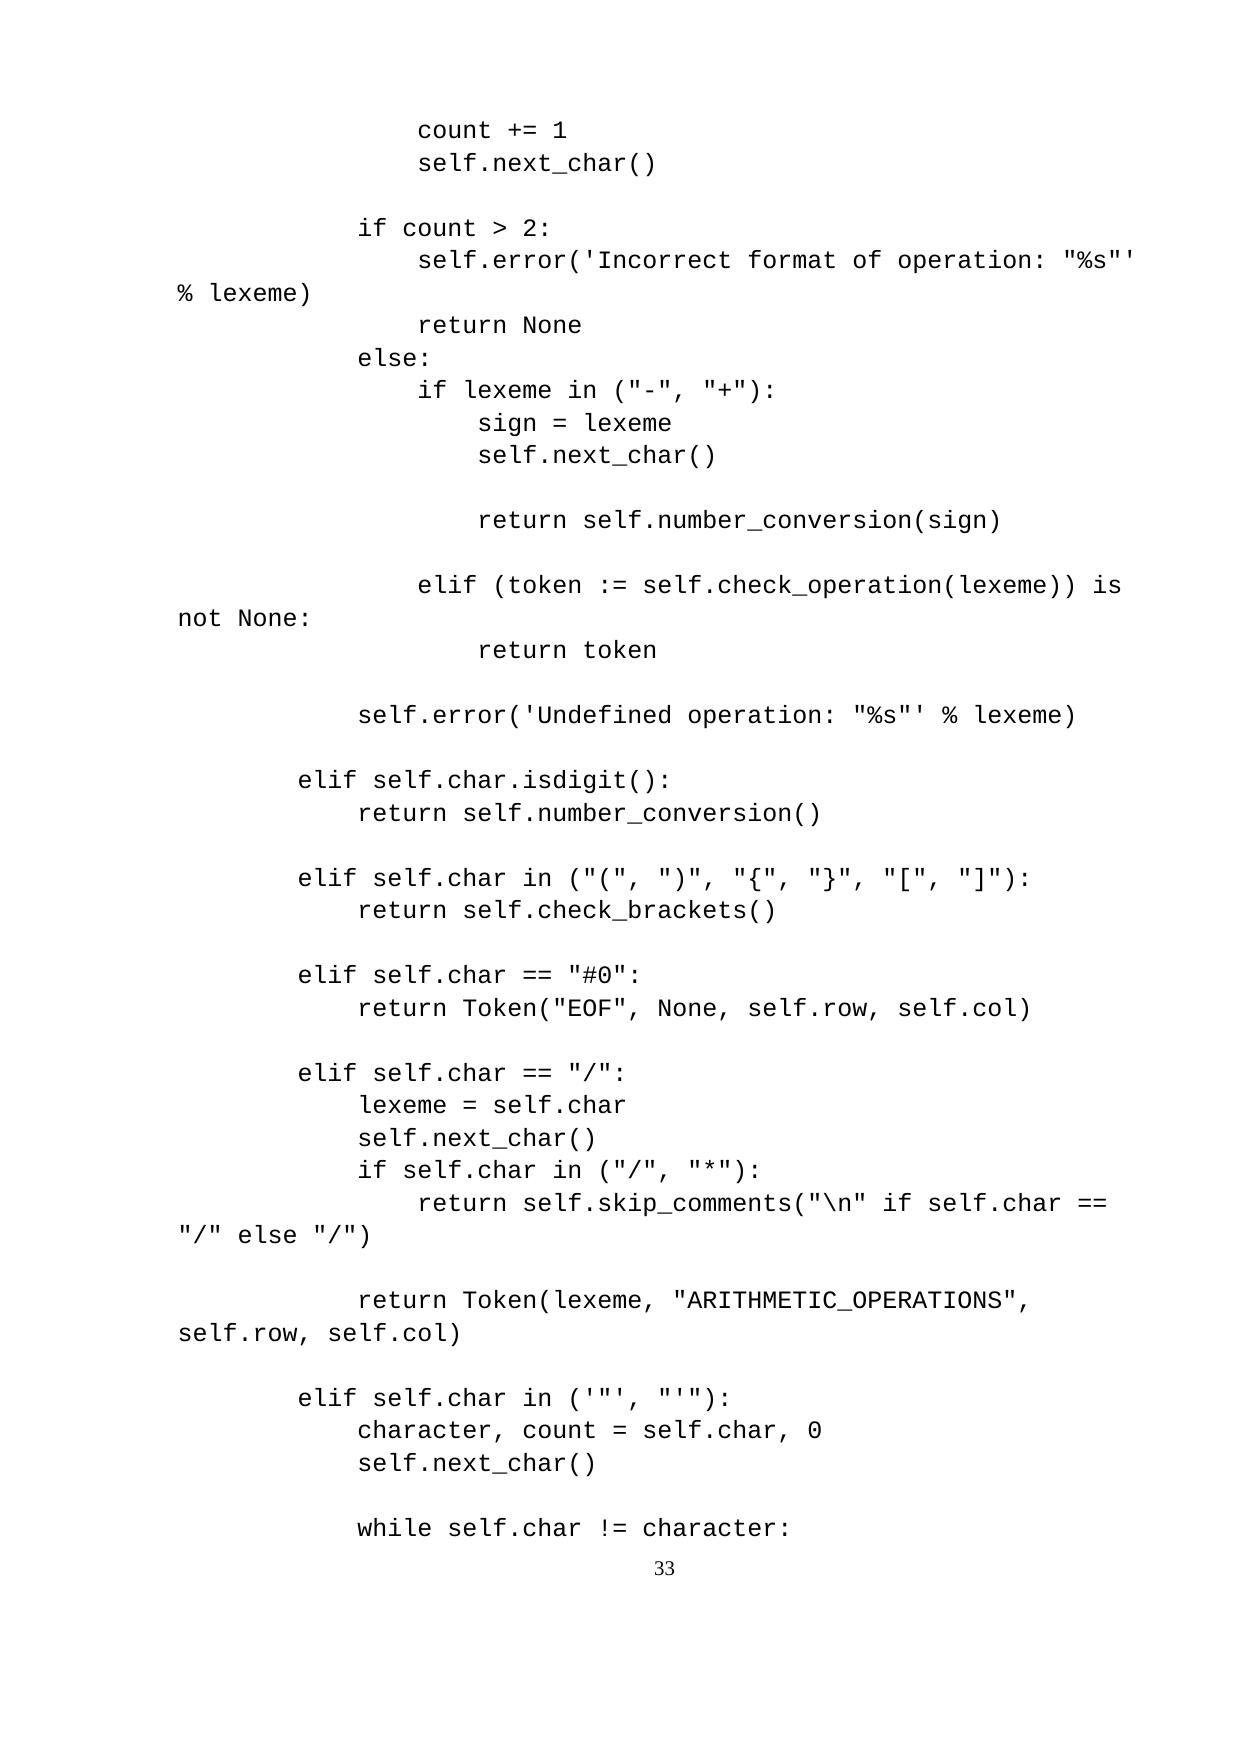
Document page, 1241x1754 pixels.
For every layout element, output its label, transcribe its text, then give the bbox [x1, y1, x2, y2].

text count += 1 self.next_char() if count > 2: self.error('Incorrect format of operation: "%s"' % lexeme) return None else: if lexeme in ("-", "+"): sign = lexeme self.next_char() return self.number_conversion(sign) elif (token := self.check_operation(lexeme)) is not None: return token self.error('Undefined operation: "%s"' % lexeme) elif self.char.isdigit(): return self.number_conversion() elif self.char in ("(", ")", "{", "}", "[", "]"): return self.check_brackets() elif self.char == "#0": return Token("EOF", None, self.row, self.col) elif self.char == "/": lexeme = self.char self.next_char() if self.char in ("/", "*"): return self.skip_comments("\n" if self.char == "/" else "/") return Token(lexeme, "ARITHMETIC_OPERATIONS", self.row, self.col) elif self.char in ('"', "'"): character, count = self.char, 0 self.next_char() while self.char != character: [177, 118, 1152, 1544]
